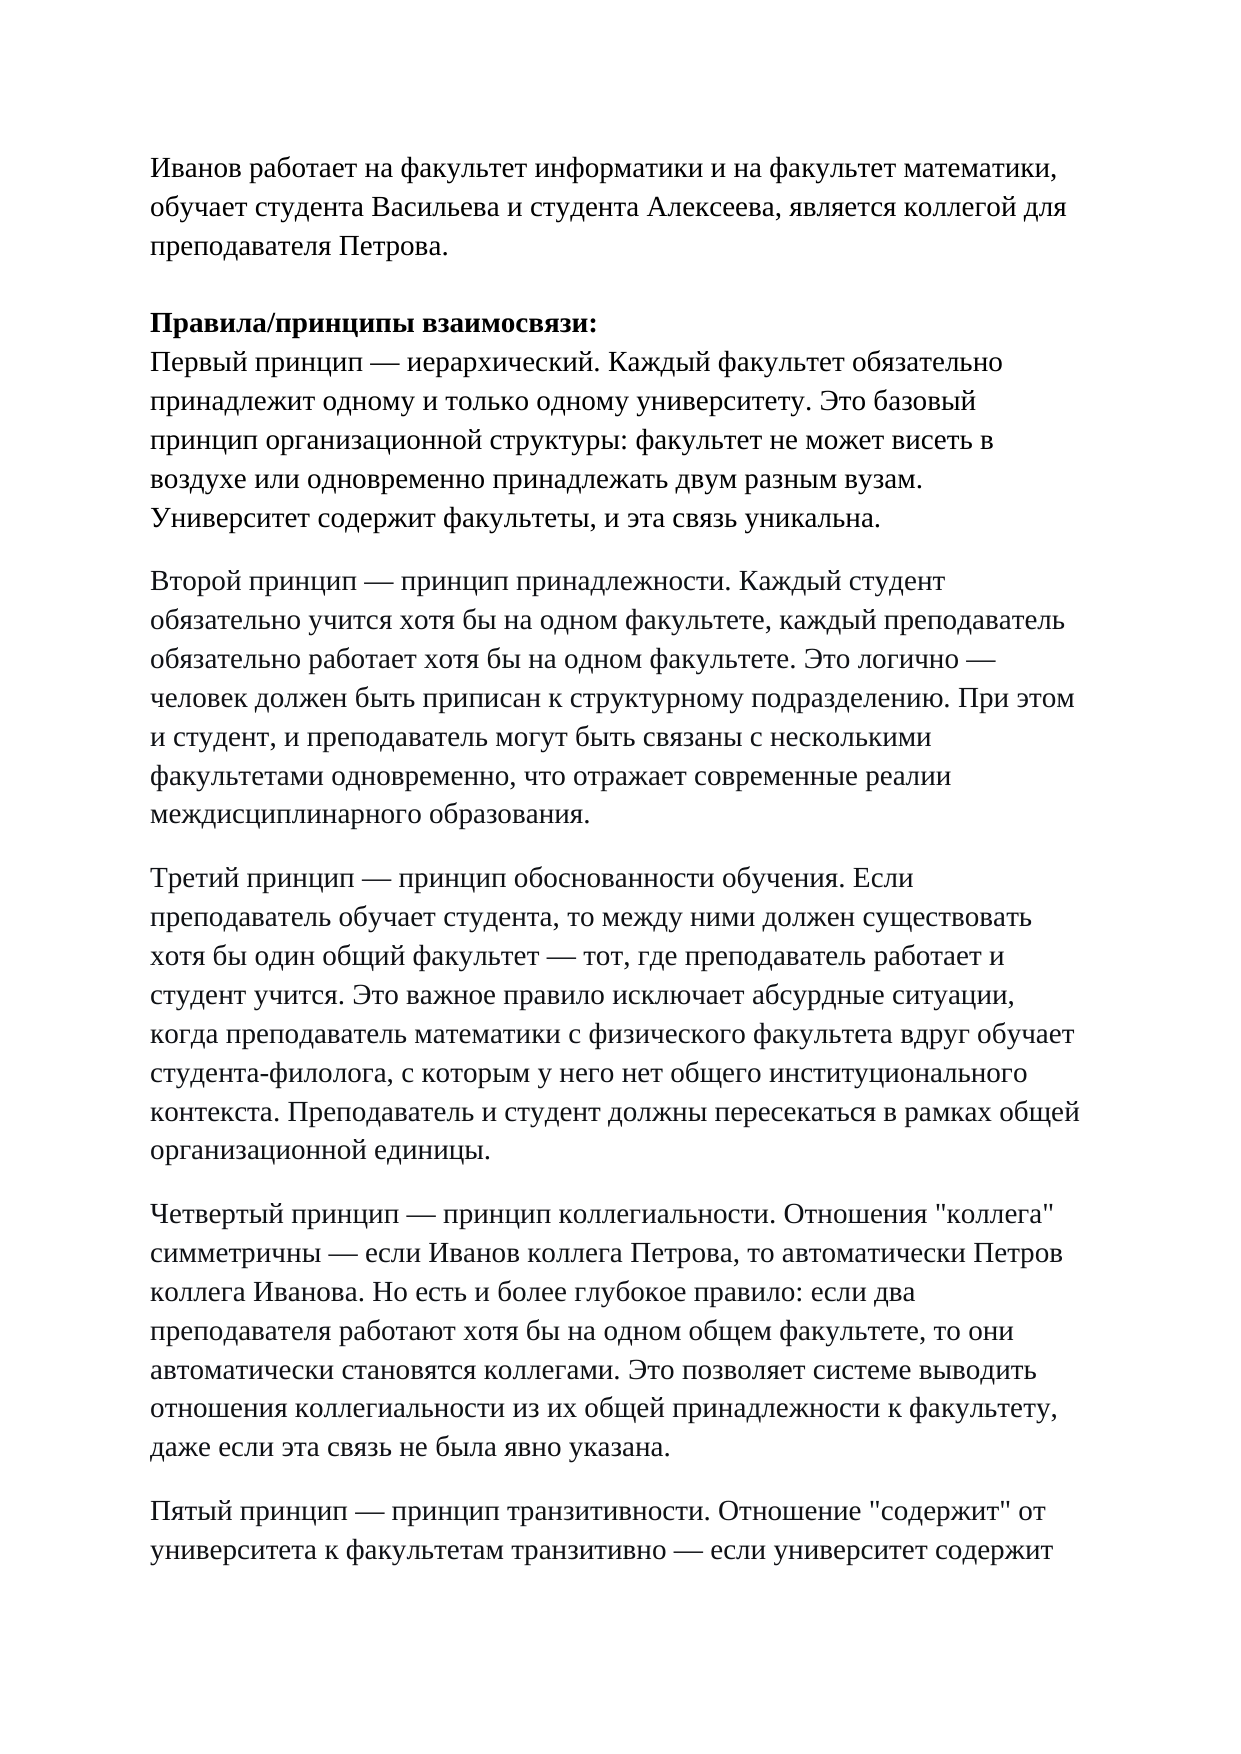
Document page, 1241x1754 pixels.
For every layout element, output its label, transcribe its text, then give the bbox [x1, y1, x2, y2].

text Пятый принцип — принцип транзитивности. Отношение "содержит" от университета к факультетам транзитивно — если университет содержит [150, 1493, 1090, 1566]
text Третий принцип — принцип обоснованности обучения. Если преподаватель обучает студента, то между ними должен существовать хотя бы один общий факультет — тот, где преподаватель работает и студент учится. Это важное правило исключает абсурдные ситуации, когда преподаватель математики с физического факультета вдруг обучает студента-филолога, с которым у него нет общего институционального контекста. Преподаватель и студент должны пересекаться в рамках общей организационной единицы. [150, 861, 1090, 1166]
text Второй принцип — принцип принадлежности. Каждый студент обязательно учится хотя бы на одном факультете, каждый преподаватель обязательно работает хотя бы на одном факультете. Это логично — человек должен быть приписан к структурному подразделению. При этом и студент, и преподаватель могут быть связаны с несколькими факультетами одновременно, что отражает современные реалии междисциплинарного образования. [150, 563, 1090, 830]
text Иванов работает на факультет информатики и на факультет математики, обучает студента Васильева и студента Алексеева, является коллегой для преподавателя Петрова. Правила/принципы взаимосвязи: Первый принцип — иерархический. Каждый факультет обязательно принадлежит одному и только одному университету. Это базовый принцип организационной структуры: факультет не может висеть в воздухе или одновременно принадлежать двум разным вузам. Университет содержит факультеты, и эта связь уникальна. [150, 150, 1090, 533]
text Четвертый принцип — принцип коллегиальности. Отношения "коллега" симметричны — если Иванов коллега Петрова, то автоматически Петров коллега Иванова. Но есть и более глубокое правило: если два преподавателя работают хотя бы на одном общем факультете, то они автоматически становятся коллегами. Это позволяет системе выводить отношения коллегиальности из их общей принадлежности к факультету, даже если эта связь не была явно указана. [150, 1196, 1090, 1463]
